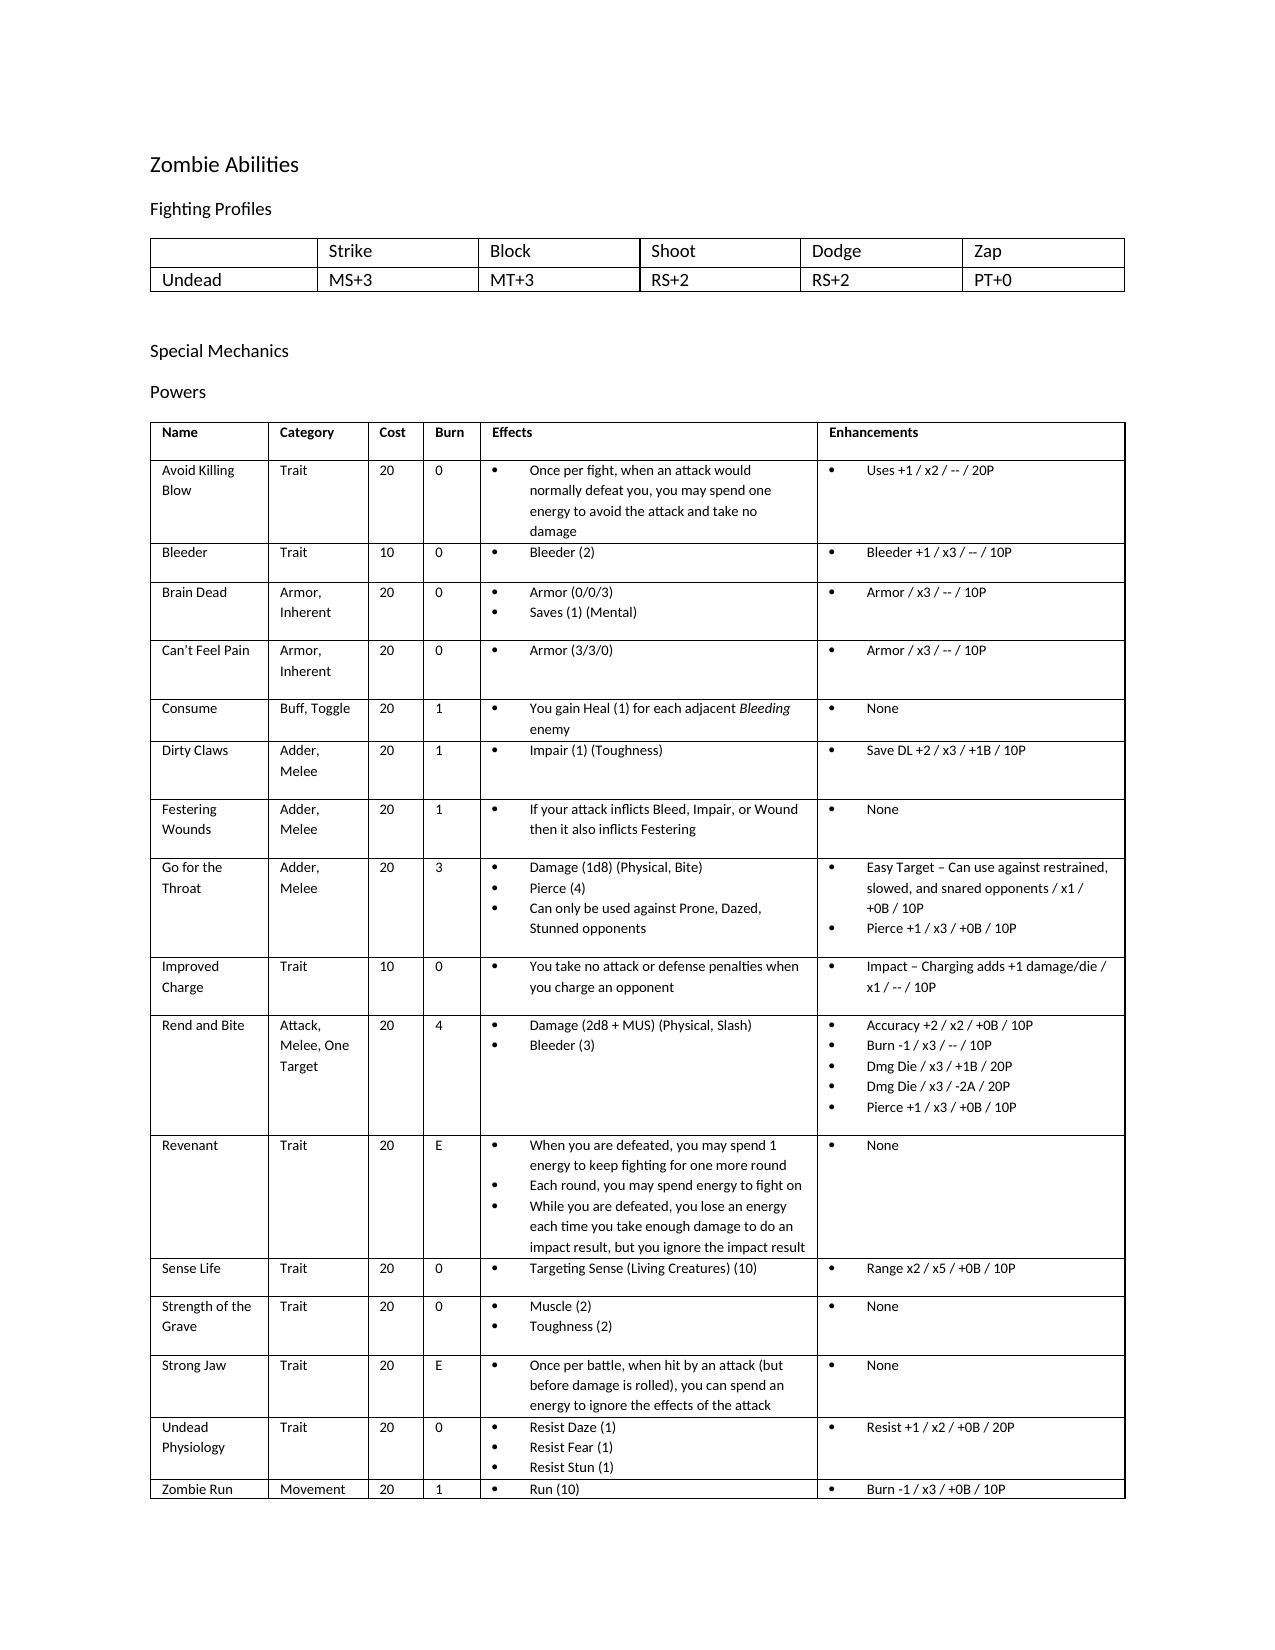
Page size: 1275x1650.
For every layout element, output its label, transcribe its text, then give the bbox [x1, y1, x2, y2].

table_header Zap [963, 239, 1124, 267]
table_header Enhancements [818, 423, 1124, 460]
table_cell 0 [424, 958, 480, 1015]
table_cell Can’t Feel Pain [151, 641, 268, 699]
table_cell 1 [424, 700, 480, 741]
table_cell 0 [424, 1297, 480, 1355]
table_cell Trait [269, 958, 368, 1015]
table_cell Improved Charge [151, 958, 268, 1015]
table_cell Trait [269, 1418, 368, 1479]
table_cell 20 [369, 1297, 423, 1355]
table_cell Undead Physiology [151, 1418, 268, 1479]
table_cell Muscle (2) Toughness (2) [481, 1297, 817, 1355]
table_cell Burn -1 / x3 / +0B / 10P Move / x3 / +1B / 10P Overland +1 / x3 / +0B / 10P [818, 1480, 1124, 1498]
table_cell 0 [424, 544, 480, 582]
table_cell You take no attack or defense penalties when you charge an opponent [481, 958, 817, 1015]
table_cell You gain Heal (1) for each adjacent Bleeding enemy [481, 700, 817, 741]
table_cell Armor, Inherent [269, 583, 368, 640]
table_cell Range x2 / x5 / +0B / 10P [818, 1259, 1124, 1296]
table_cell Armor / x3 / -- / 10P [818, 641, 1124, 699]
table_cell Armor / x3 / -- / 10P [818, 583, 1124, 640]
table_cell Undead [151, 268, 317, 291]
table_header Burn [424, 423, 480, 460]
table_cell None [818, 1297, 1124, 1355]
table_cell Sense Life [151, 1259, 268, 1296]
table_cell Adder, Melee [269, 742, 368, 799]
table_cell 4 [424, 1016, 480, 1135]
text Zombie Abilities [150, 150, 1125, 178]
table_cell If your attack inflicts Bleed, Impair, or Wound then it also inflicts Festering [481, 800, 817, 857]
table_cell 20 [369, 700, 423, 741]
table_cell Brain Dead [151, 583, 268, 640]
table_cell Easy Target – Can use against restrained, slowed, and snared opponents / x1 / +0B / 10P Pierce +1 / x3 / +0B / 10P [818, 859, 1124, 957]
table_cell 20 [369, 641, 423, 699]
table_cell None [818, 800, 1124, 857]
table_cell RS+2 [801, 268, 962, 291]
table_cell None [818, 1136, 1124, 1258]
table_cell Bleeder (2) [481, 544, 817, 582]
table_cell Bleeder [151, 544, 268, 582]
table_cell 3 [424, 859, 480, 957]
table_cell 0 [424, 461, 480, 542]
text Powers [150, 381, 1125, 403]
table_cell 20 [369, 742, 423, 799]
table_cell 20 [369, 1480, 423, 1498]
table_cell 20 [369, 1418, 423, 1479]
table_cell Consume [151, 700, 268, 741]
table_cell Adder, Melee [269, 859, 368, 957]
table_cell 20 [369, 1136, 423, 1258]
table_header Effects [481, 423, 817, 460]
table_cell Save DL +2 / x3 / +1B / 10P [818, 742, 1124, 799]
table_cell Revenant [151, 1136, 268, 1258]
table_cell PT+0 [963, 268, 1124, 291]
text Fighting Profiles [150, 197, 1125, 220]
table_cell 10 [369, 544, 423, 582]
table_cell Trait [269, 1356, 368, 1417]
table_cell Impair (1) (Toughness) [481, 742, 817, 799]
table_cell 0 [424, 1418, 480, 1479]
table_cell 1 [424, 800, 480, 857]
table_cell Armor (0/0/3) Saves (1) (Mental) [481, 583, 817, 640]
table_cell Buff, Toggle [269, 700, 368, 741]
table_cell 20 [369, 800, 423, 857]
table_cell 20 [369, 1356, 423, 1417]
table_cell Targeting Sense (Living Creatures) (10) [481, 1259, 817, 1296]
table_cell Trait [269, 1259, 368, 1296]
table_cell Adder, Melee [269, 800, 368, 857]
table_cell MT+3 [479, 268, 639, 291]
table_cell 1 [424, 1480, 480, 1498]
table_cell E [424, 1356, 480, 1417]
table_cell MS+3 [318, 268, 478, 291]
table_cell Resist Daze (1) Resist Fear (1) Resist Stun (1) [481, 1418, 817, 1479]
text Special Mechanics [150, 339, 1125, 362]
table_cell Strength of the Grave [151, 1297, 268, 1355]
table_cell None [818, 1356, 1124, 1417]
table_cell Rend and Bite [151, 1016, 268, 1135]
table_header Category [269, 423, 368, 460]
table_cell Trait [269, 544, 368, 582]
table_cell Bleeder +1 / x3 / -- / 10P [818, 544, 1124, 582]
table_cell Once per fight, when an attack would normally defeat you, you may spend one energy to avoid the attack and take no damage [481, 461, 817, 542]
table_header Dodge [801, 239, 962, 267]
table_header Shoot [641, 239, 800, 267]
table_cell 0 [424, 641, 480, 699]
table_cell RS+2 [641, 268, 800, 291]
table_cell E [424, 1136, 480, 1258]
table_cell Damage (1d8) (Physical, Bite) Pierce (4) Can only be used against Prone, Dazed, Stunned opponents [481, 859, 817, 957]
table_cell 1 [424, 742, 480, 799]
table_header Block [479, 239, 639, 267]
table_cell Strong Jaw [151, 1356, 268, 1417]
table_cell 10 [369, 958, 423, 1015]
table_cell Accuracy +2 / x2 / +0B / 10P Burn -1 / x3 / -- / 10P Dmg Die / x3 / +1B / 20P Dmg Die / x3 / -2A / 20P Pierce +1 / x3 / +0B / 10P [818, 1016, 1124, 1135]
table_cell Once per battle, when hit by an attack (but before damage is rolled), you can spend an energy to ignore the effects of the attack [481, 1356, 817, 1417]
table_header Cost [369, 423, 423, 460]
table_cell Trait [269, 1136, 368, 1258]
table_cell Impact – Charging adds +1 damage/die / x1 / -- / 10P [818, 958, 1124, 1015]
table_cell 20 [369, 859, 423, 957]
table_cell Trait [269, 1297, 368, 1355]
table_cell 20 [369, 1259, 423, 1296]
table_cell Armor, Inherent [269, 641, 368, 699]
table_cell Damage (2d8 + MUS) (Physical, Slash) Bleeder (3) [481, 1016, 817, 1135]
table_cell Avoid Killing Blow [151, 461, 268, 542]
table_cell Festering Wounds [151, 800, 268, 857]
table_cell When you are defeated, you may spend 1 energy to keep fighting for one more round Each round, you may spend energy to fight on While you are defeated, you lose an energy each time you take enough damage to do an impact result, but you ignore the impact result [481, 1136, 817, 1258]
table_cell 20 [369, 1016, 423, 1135]
table_cell Trait [269, 461, 368, 542]
table_header Name [151, 423, 268, 460]
table_cell 20 [369, 461, 423, 542]
table_cell None [818, 700, 1124, 741]
table_cell Armor (3/3/0) [481, 641, 817, 699]
table_cell Resist +1 / x2 / +0B / 20P [818, 1418, 1124, 1479]
table_cell Run (10) Overland (3) [481, 1480, 817, 1498]
table_cell Zombie Run [151, 1480, 268, 1498]
table_cell 20 [369, 583, 423, 640]
table_header Strike [318, 239, 478, 267]
table_cell Dirty Claws [151, 742, 268, 799]
table_header [151, 239, 317, 267]
table_cell Attack, Melee, One Target [269, 1016, 368, 1135]
table_cell Uses +1 / x2 / -- / 20P [818, 461, 1124, 542]
table_cell 0 [424, 1259, 480, 1296]
table_cell 0 [424, 583, 480, 640]
table_cell Go for the Throat [151, 859, 268, 957]
table_cell Movement [269, 1480, 368, 1498]
